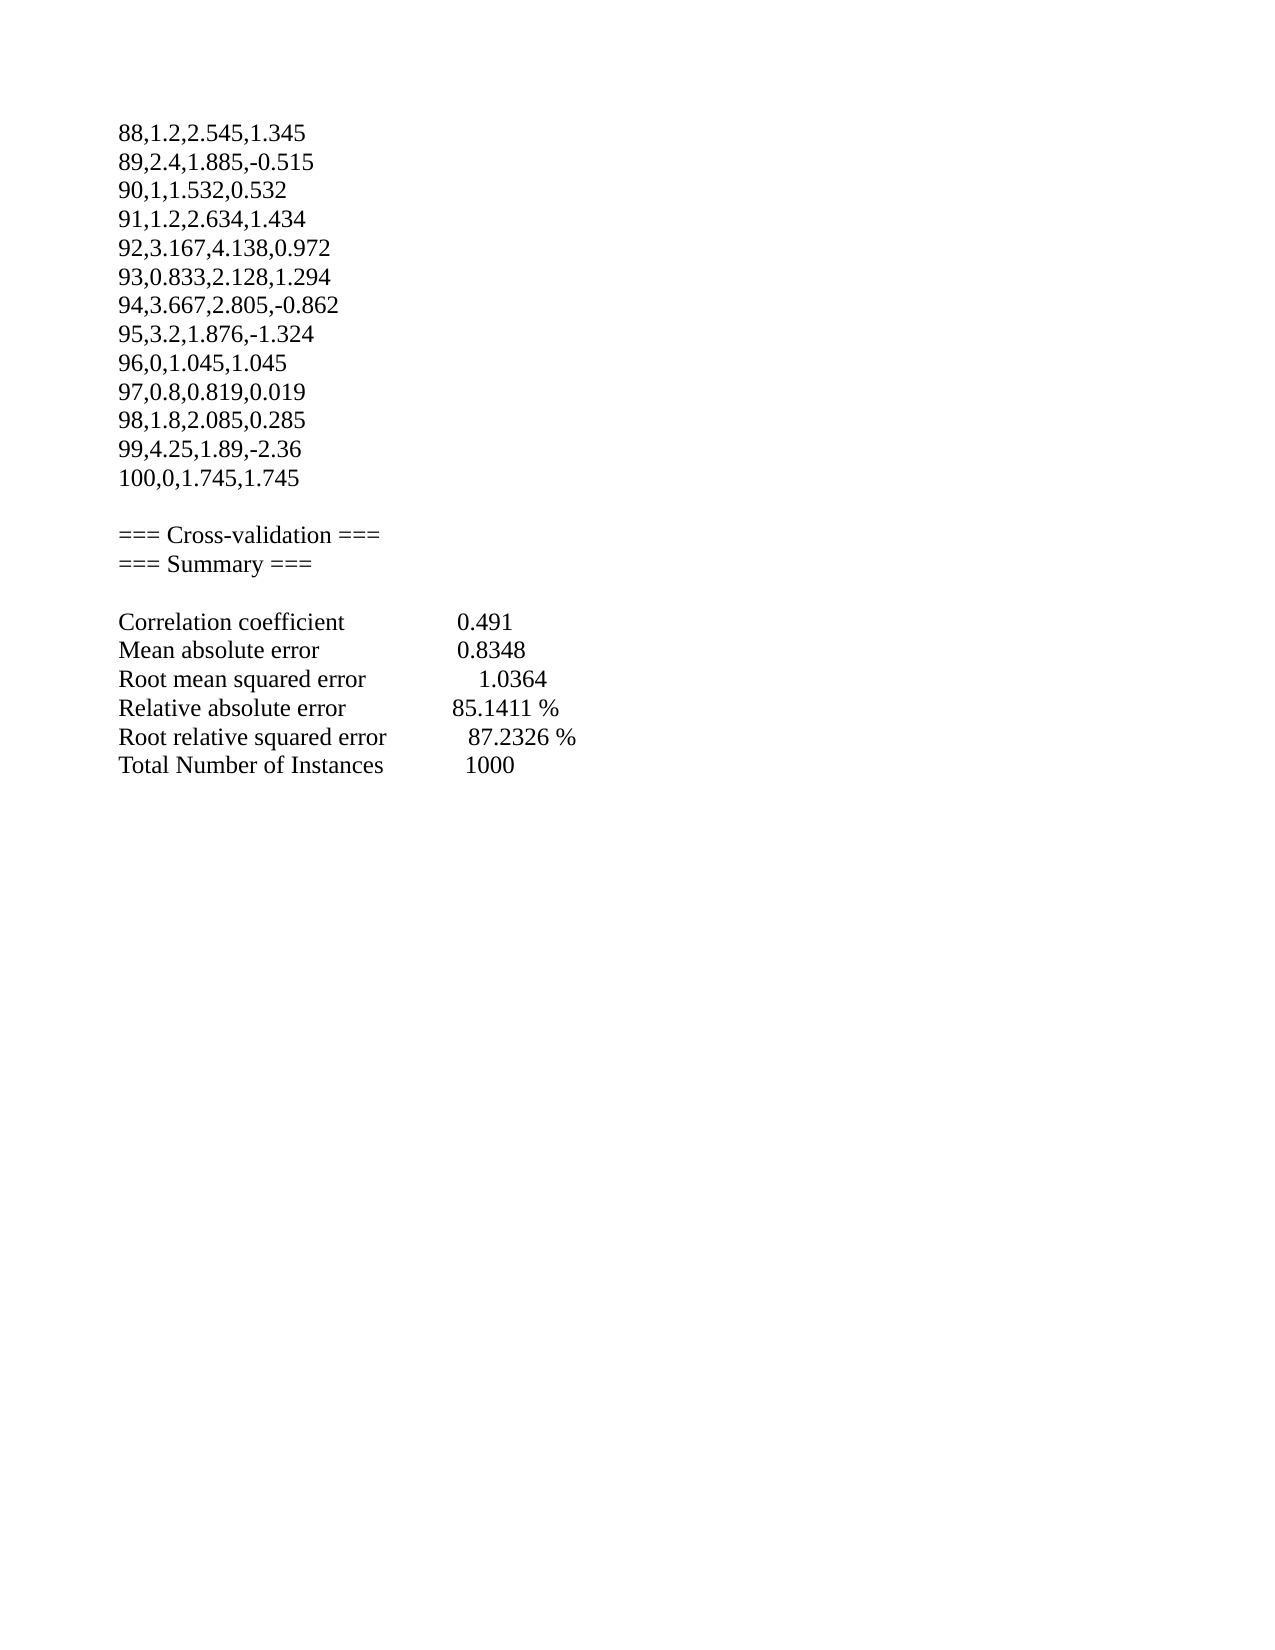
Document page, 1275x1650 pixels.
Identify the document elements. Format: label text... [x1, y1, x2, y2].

text Root mean squared error 1.0364 [118, 664, 1157, 693]
text === Cross-validation === [118, 521, 1157, 549]
text 90,1,1.532,0.532 [118, 176, 1157, 204]
text 89,2.4,1.885,-0.515 [118, 147, 1157, 176]
text Total Number of Instances 1000 [118, 751, 1157, 779]
text 93,0.833,2.128,1.294 [118, 262, 1157, 291]
text 95,3.2,1.876,-1.324 [118, 319, 1157, 348]
text === Summary === [118, 549, 1157, 578]
text Mean absolute error 0.8348 [118, 636, 1157, 664]
text 94,3.667,2.805,-0.862 [118, 291, 1157, 319]
text 98,1.8,2.085,0.285 [118, 406, 1157, 434]
text 99,4.25,1.89,-2.36 [118, 434, 1157, 463]
text Correlation coefficient 0.491 [118, 607, 1157, 636]
text 100,0,1.745,1.745 [118, 463, 1157, 492]
text 88,1.2,2.545,1.345 [118, 118, 1157, 147]
text 92,3.167,4.138,0.972 [118, 233, 1157, 262]
text 96,0,1.045,1.045 [118, 348, 1157, 377]
text Root relative squared error 87.2326 % [118, 722, 1157, 751]
text 97,0.8,0.819,0.019 [118, 377, 1157, 406]
text 91,1.2,2.634,1.434 [118, 204, 1157, 233]
text Relative absolute error 85.1411 % [118, 693, 1157, 722]
